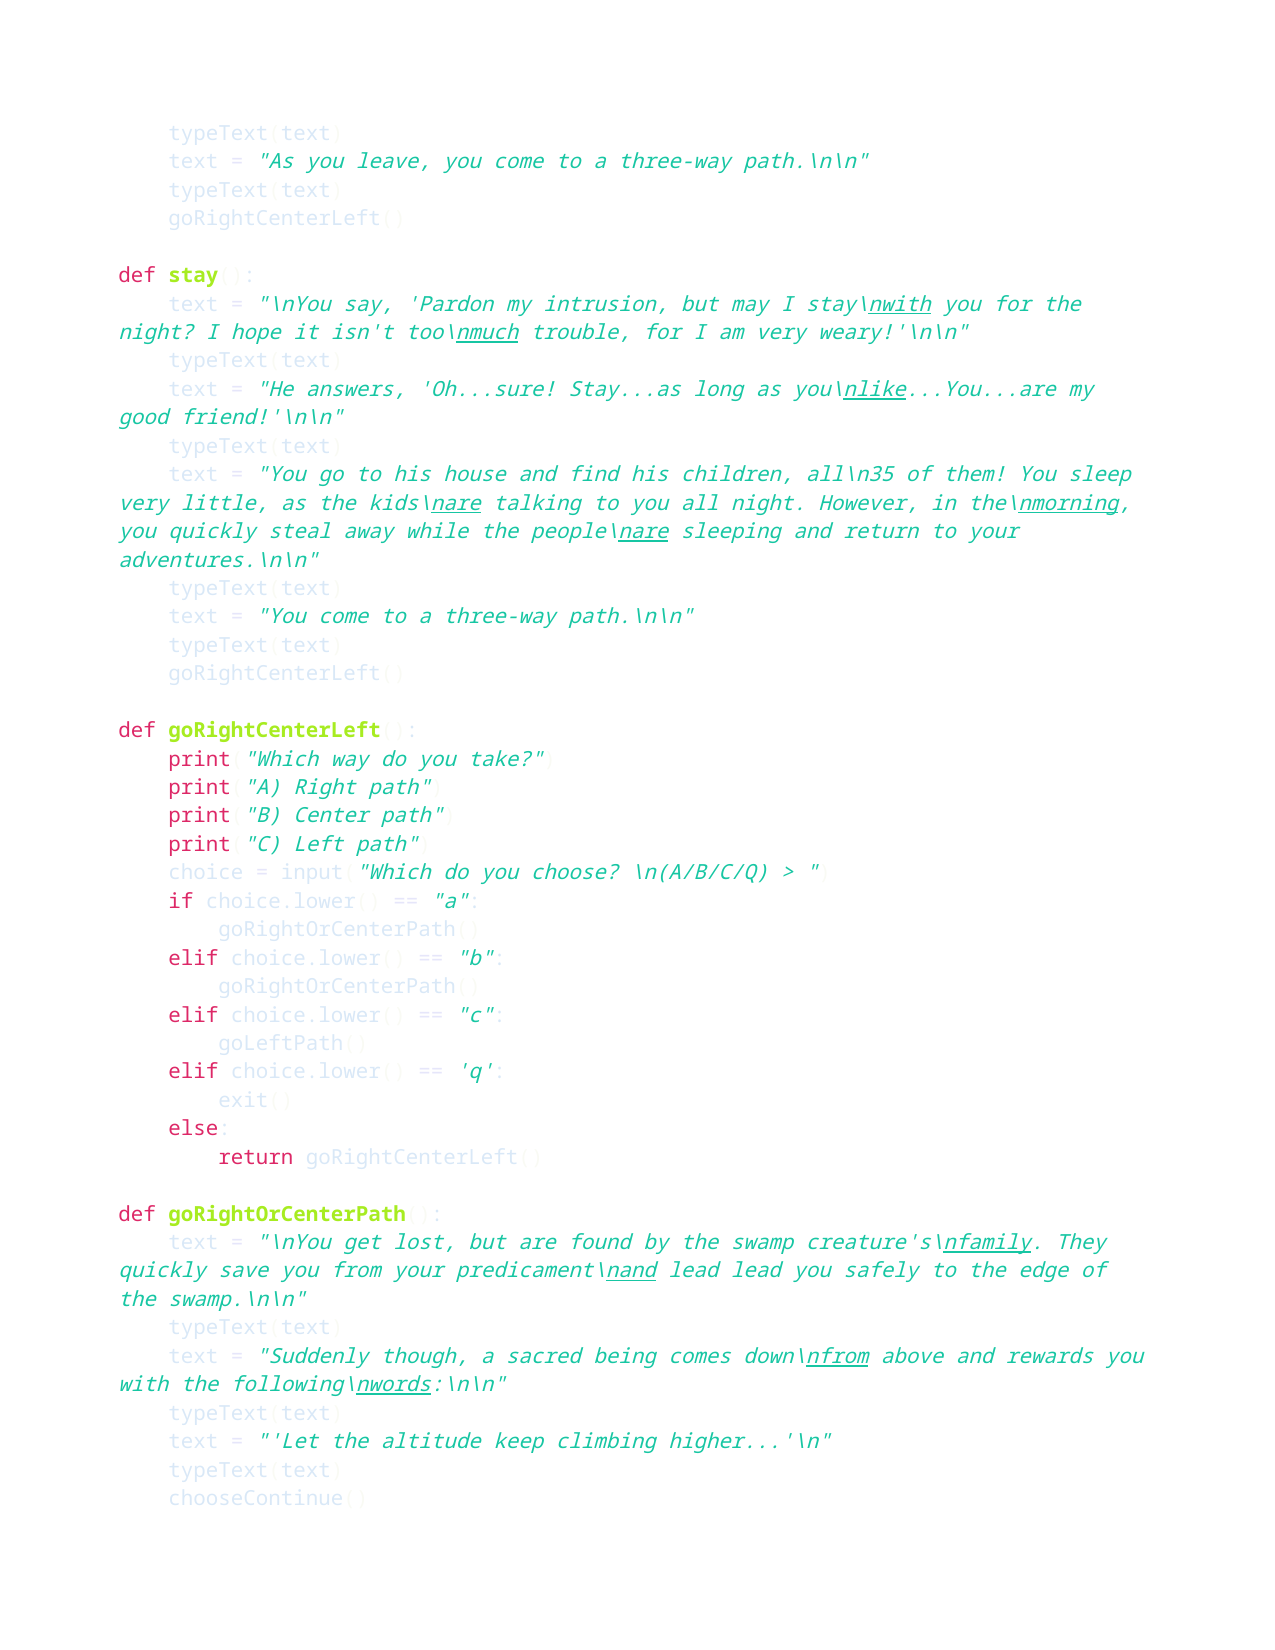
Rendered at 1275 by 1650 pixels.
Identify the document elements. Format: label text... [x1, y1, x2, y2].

text text = "You go to his house and find his children, all\n35 of them! You sleep very little, as the kids\nare talking to you all night. However, in the\nmorning, you quickly steal away while the people\nare sleeping and return to your adventures.\n\n" [118, 459, 1157, 573]
text goLeftPath() [118, 1028, 1157, 1057]
text goRightOrCenterPath() [118, 971, 1157, 1000]
text text = "'Let the altitude keep climbing higher...'\n" [118, 1426, 1157, 1455]
text typeText(text) [118, 630, 1157, 658]
text print("B) Center path") [118, 801, 1157, 829]
text text = "Suddenly though, a sacred being comes down\nfrom above and rewards you with the following\nwords:\n\n" [118, 1341, 1157, 1398]
text typeText(text) [118, 118, 1157, 147]
text typeText(text) [118, 346, 1157, 374]
text exit() [118, 1085, 1157, 1113]
text typeText(text) [118, 431, 1157, 459]
text text = "\nYou get lost, but are found by the swamp creature's\nfamily. They quickly save you from your predicament\nand lead lead you safely to the edge of the swamp.\n\n" [118, 1227, 1157, 1312]
text text = "You come to a three-way path.\n\n" [118, 602, 1157, 630]
text typeText(text) [118, 1312, 1157, 1341]
text print("Which way do you take?") [118, 744, 1157, 772]
text if choice.lower() == "a": [118, 886, 1157, 914]
text def goRightOrCenterPath(): [118, 1199, 1157, 1227]
text typeText(text) [118, 175, 1157, 203]
text goRightCenterLeft() [118, 203, 1157, 232]
text elif choice.lower() == "c": [118, 1000, 1157, 1028]
text print("C) Left path") [118, 829, 1157, 857]
text text = "He answers, 'Oh...sure! Stay...as long as you\nlike...You...are my good friend!'\n\n" [118, 374, 1157, 431]
text goRightOrCenterPath() [118, 914, 1157, 943]
text else: [118, 1113, 1157, 1142]
text print("A) Right path") [118, 772, 1157, 801]
text elif choice.lower() == 'q': [118, 1057, 1157, 1085]
text def stay(): [118, 260, 1157, 289]
text chooseContinue() [118, 1483, 1157, 1512]
text text = "As you leave, you come to a three-way path.\n\n" [118, 147, 1157, 175]
text goRightCenterLeft() [118, 658, 1157, 687]
text typeText(text) [118, 1398, 1157, 1426]
text return goRightCenterLeft() [118, 1142, 1157, 1170]
text text = "\nYou say, 'Pardon my intrusion, but may I stay\nwith you for the night? I hope it isn't too\nmuch trouble, for I am very weary!'\n\n" [118, 289, 1157, 346]
text typeText(text) [118, 573, 1157, 602]
text choice = input("Which do you choose? \n(A/B/C/Q) > ") [118, 857, 1157, 886]
text elif choice.lower() == "b": [118, 943, 1157, 971]
text typeText(text) [118, 1455, 1157, 1483]
text def goRightCenterLeft(): [118, 715, 1157, 744]
